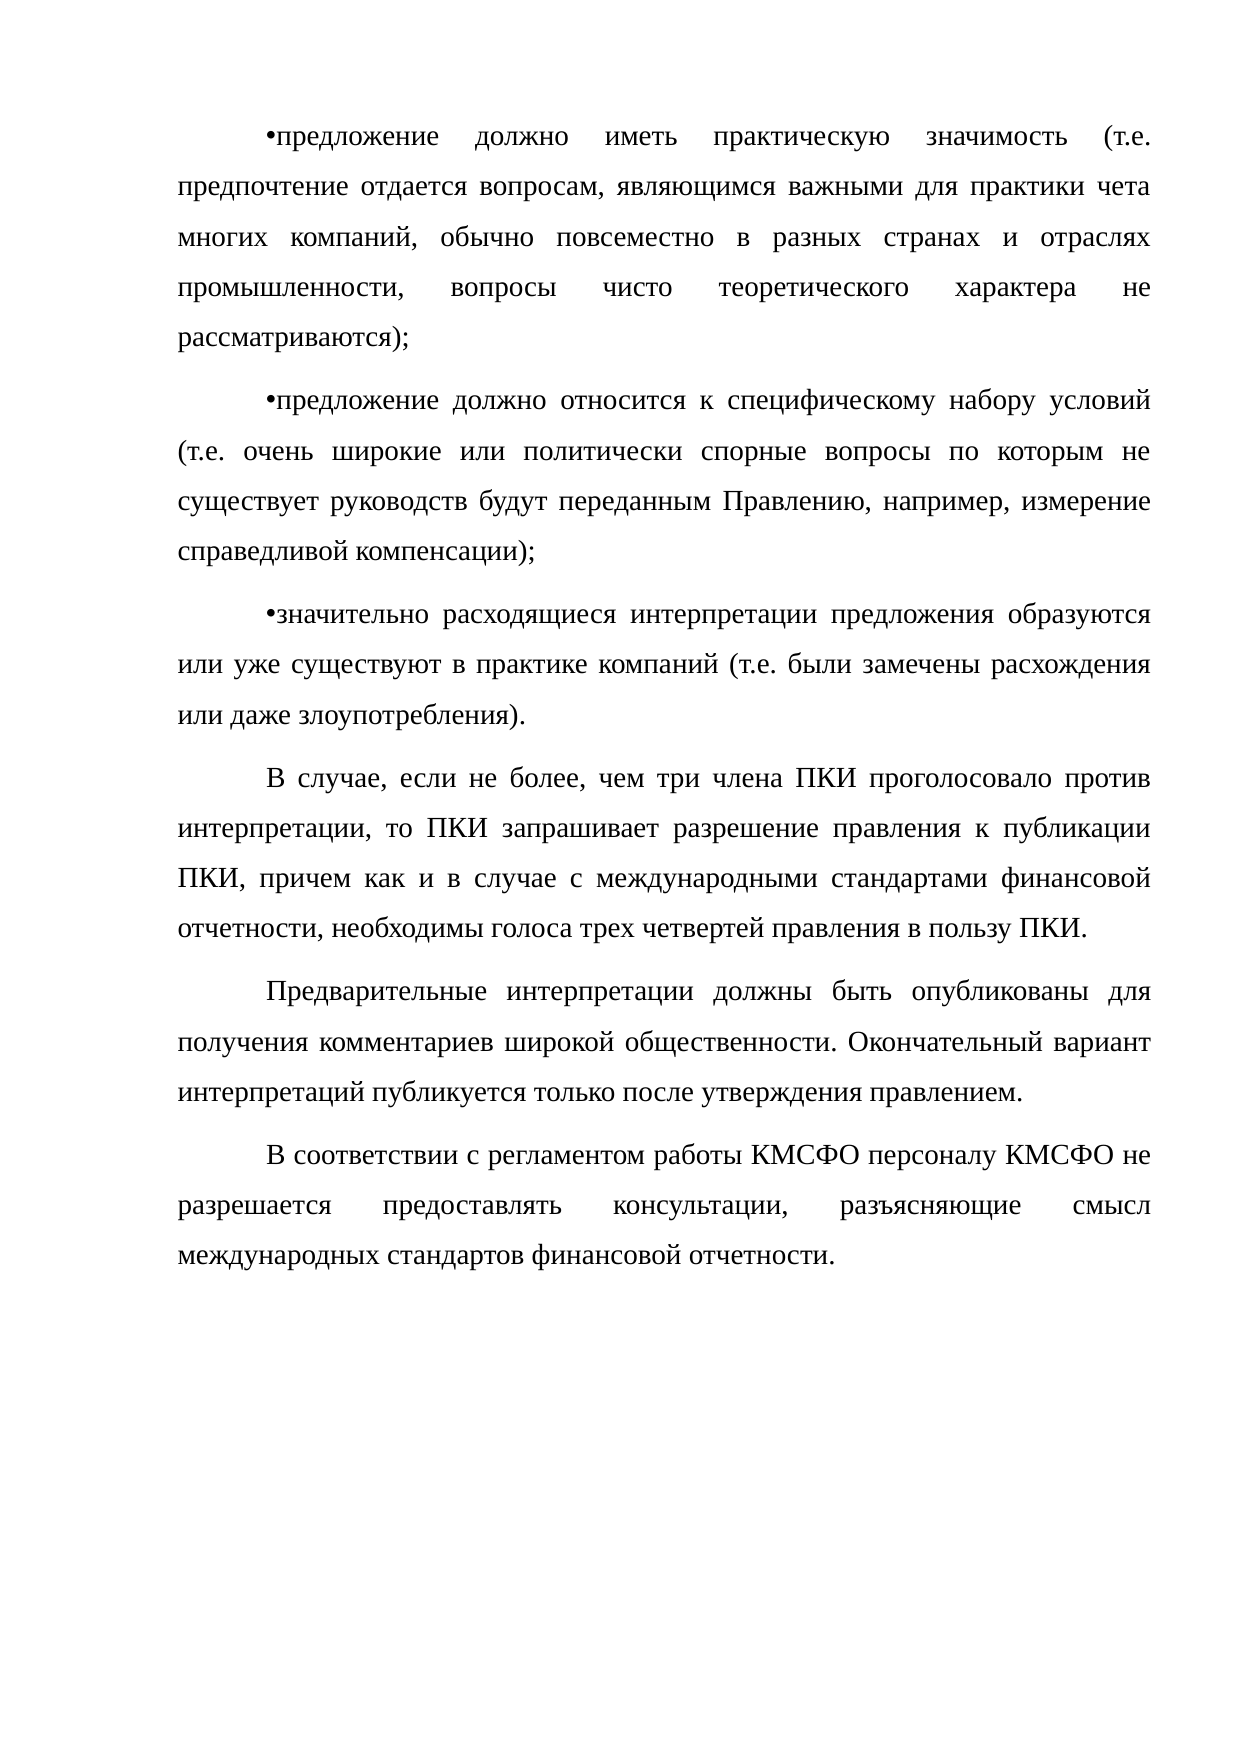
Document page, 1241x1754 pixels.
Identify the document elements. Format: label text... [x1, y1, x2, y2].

list предложение должно относится к специфическому набору условий (т.е. очень широкие или политически спорные вопросы по которым не существует руководств будут переданным Правлению, например, измерение справедливой компенсации); [177, 382, 1152, 567]
text В соответствии с регламентом работы КМСФО персоналу КМСФО не разрешается предоставлять консультации, разъясняющие смысл международных стандартов финансовой отчетности. [177, 1137, 1152, 1271]
text В случае, если не более, чем три члена ПКИ проголосовало против интерпретации, то ПКИ запрашивает разрешение правления к публикации ПКИ, причем как и в случае с международными стандартами финансовой отчетности, необходимы голоса трех четвертей правления в пользу ПКИ. [177, 760, 1152, 944]
list предложение должно иметь практическую значимость (т.е. предпочтение отдается вопросам, являющимся важными для практики чета многих компаний, обычно повсеместно в разных странах и отраслях промышленности, вопросы чисто теоретического характера не рассматриваются); [177, 118, 1152, 353]
text Предварительные интерпретации должны быть опубликованы для получения комментариев широкой общественности. Окончательный вариант интерпретаций публикуется только после утверждения правлением. [177, 973, 1152, 1108]
list значительно расходящиеся интерпретации предложения образуются или уже существуют в практике компаний (т.е. были замечены расхождения или даже злоупотребления). [177, 596, 1152, 730]
